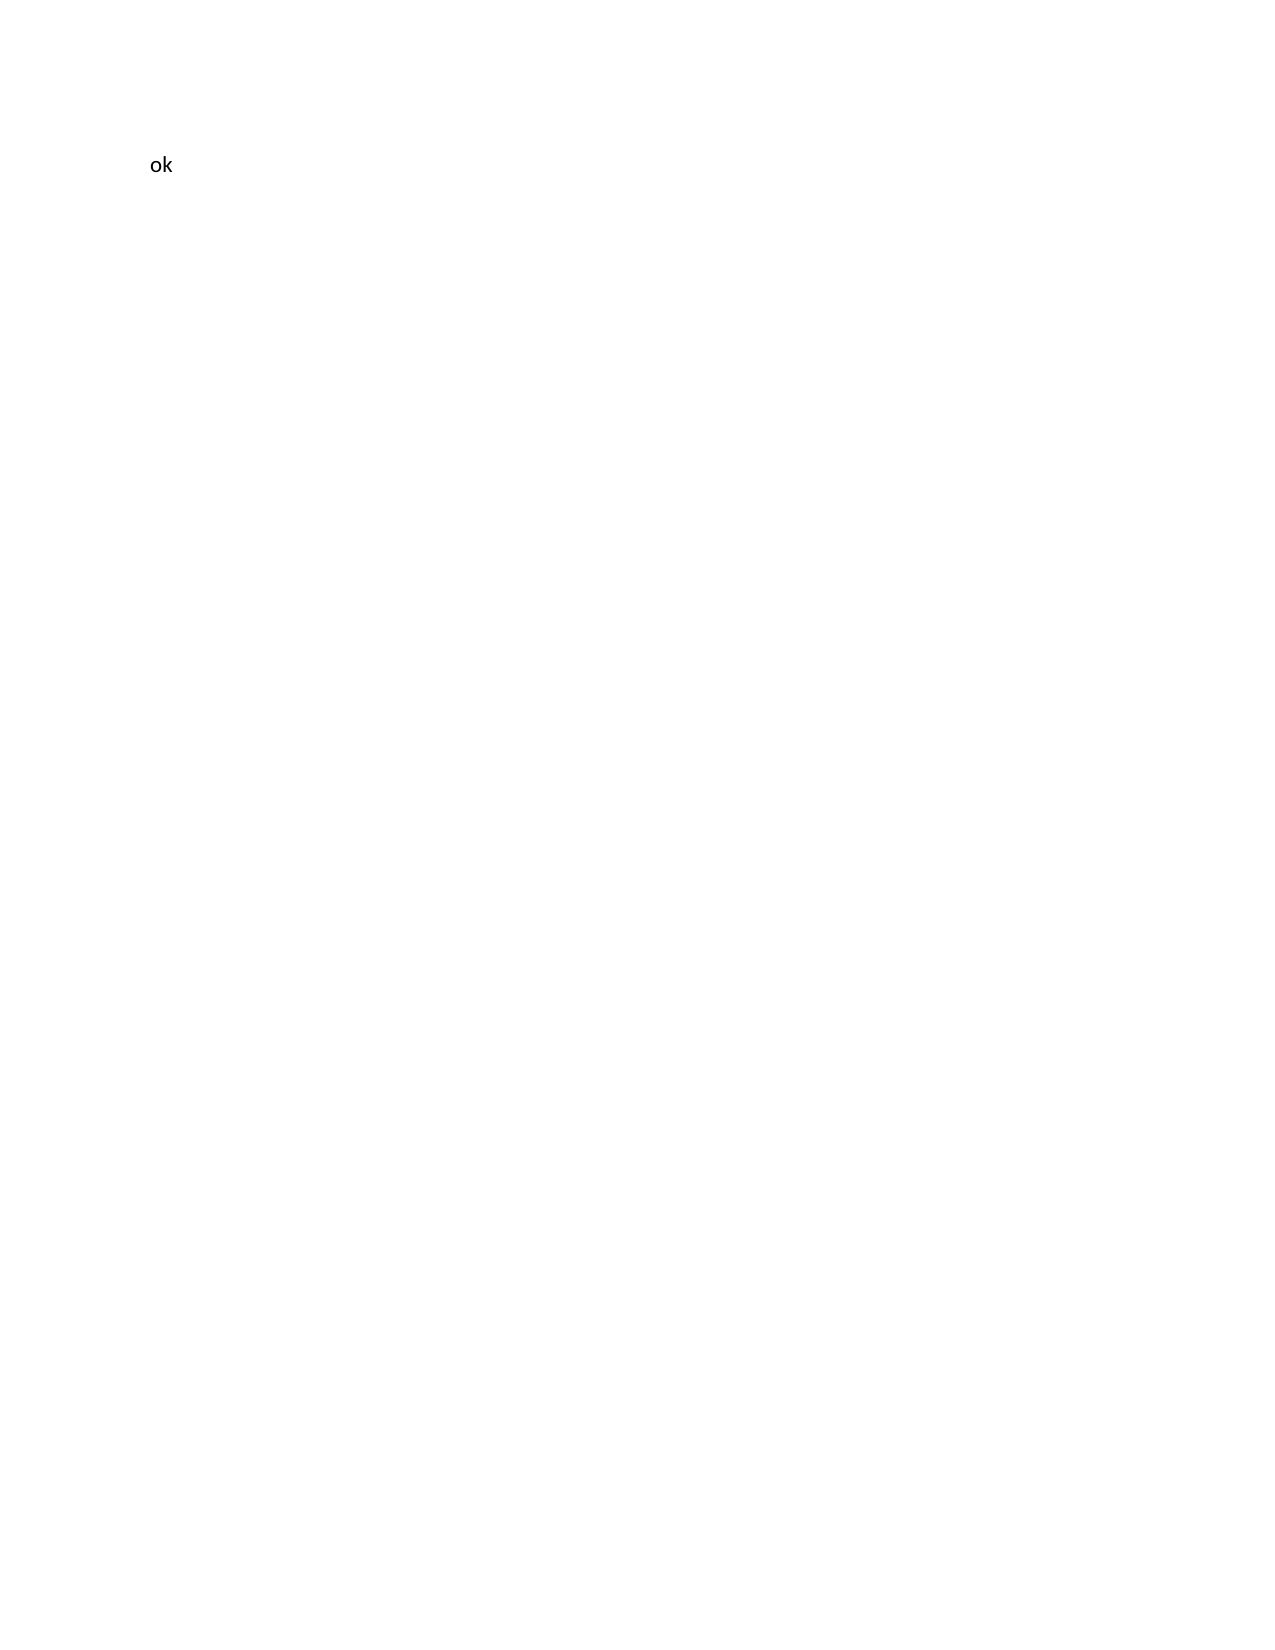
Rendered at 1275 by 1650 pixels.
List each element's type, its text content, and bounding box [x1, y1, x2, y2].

text ok [150, 150, 1125, 178]
